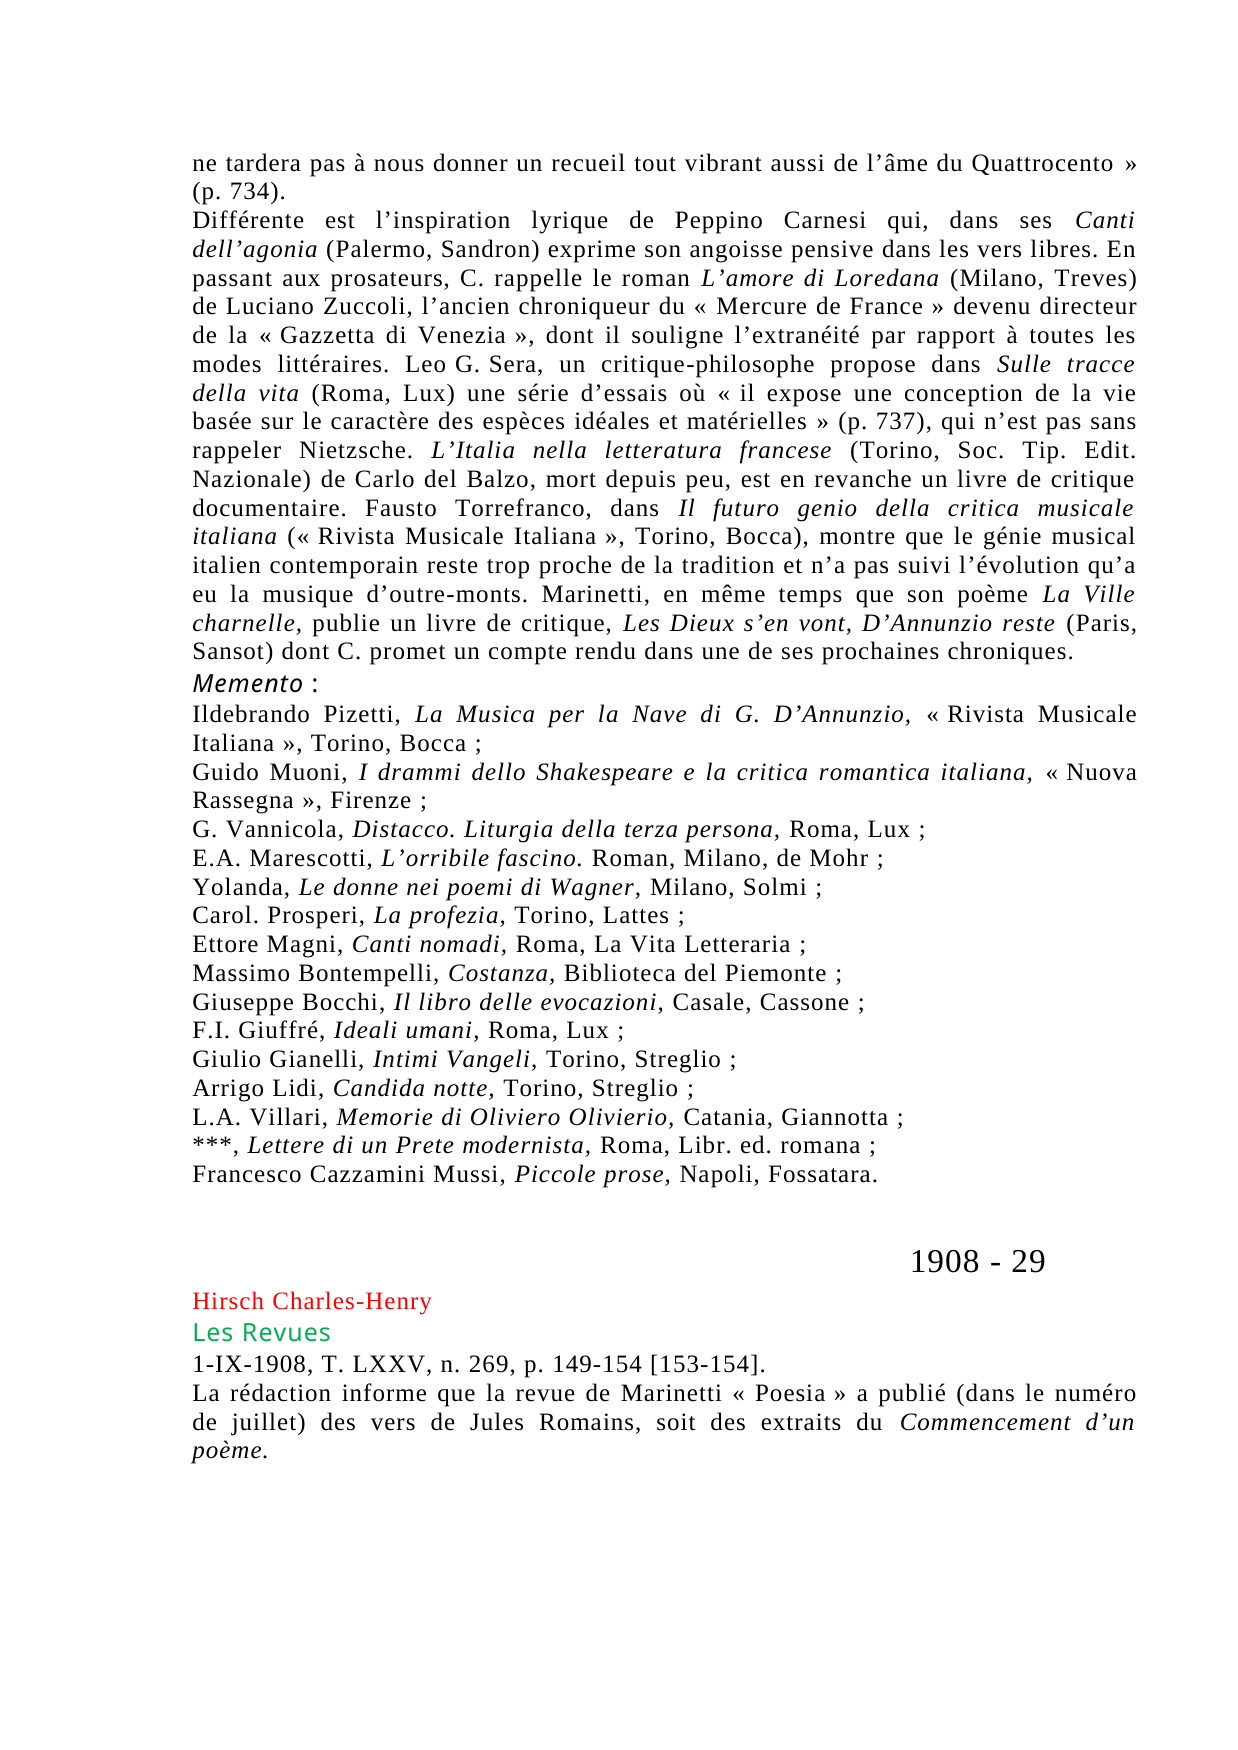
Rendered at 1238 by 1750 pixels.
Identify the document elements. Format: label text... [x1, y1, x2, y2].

text Différente est l’inspiration lyrique de Peppino Carnesi qui, dans ses Canti dell’agonia (Palermo, Sandron) exprime son angoisse pensive dans les vers libres. En passant aux prosateurs, C. rappelle le roman L’amore di Loredana (Milano, Treves) de Luciano Zuccoli, l’ancien chroniqueur du « Mercure de France » devenu directeur de la « Gazzetta di Venezia », dont il souligne l’extranéité par rapport à toutes les modes littéraires. Leo G. Sera, un critique‑philosophe propose dans Sulle tracce della vita (Roma, Lux) une série d’essais où « il expose une conception de la vie basée sur le caractère des espèces idéales et matérielles » (p. 737), qui n’est pas sans rappeler Nietzsche. L’Italia nella letteratura francese (Torino, Soc. Tip. Edit. Nazionale) de Carlo del Balzo, mort depuis peu, est en revanche un livre de critique documentaire. Fausto Torrefranco, dans Il futuro genio della critica musicale italiana (« Rivista Musicale Italiana », Torino, Bocca), montre que le génie musical italien contemporain reste trop proche de la tradition et n’a pas suivi l’évolution qu’a eu la musique d’outre‑monts. Marinetti, en même temps que son poème La Ville charnelle, publie un livre de critique, Les Dieux s’en vont, D’Annunzio reste (Paris, Sansot) dont C. promet un compte rendu dans une de ses prochaines chroniques. [192, 205, 1137, 665]
text La rédaction informe que la revue de Marinetti « Poesia » a publié (dans le numéro de juillet) des vers de Jules Romains, soit des extraits du Commencement d’un poème. [192, 1378, 1137, 1464]
text 1‑IX‑1908, T. LXXV, n. 269, p. 149‑154 [153‑154]. [192, 1349, 1137, 1378]
text Massimo Bontempelli, Costanza, Biblioteca del Piemonte ; [192, 958, 1137, 987]
text Guido Muoni, I drammi dello Shakespeare e la critica romantica italiana, « Nuova Rassegna », Firenze ; [192, 757, 1137, 814]
text ne tardera pas à nous donner un recueil tout vibrant aussi de l’âme du Quattrocento » (p. 734). [192, 148, 1137, 205]
text Yolanda, Le donne nei poemi di Wagner, Milano, Solmi ; [192, 872, 1137, 901]
text L.A. Villari, Memorie di Oliviero Olivierio, Catania, Giannotta ; [192, 1102, 1137, 1131]
text Giulio Gianelli, Intimi Vangeli, Torino, Streglio ; [192, 1044, 1137, 1073]
text Giuseppe Bocchi, Il libro delle evocazioni, Casale, Cassone ; [192, 987, 1137, 1016]
text F.I. Giuffré, Ideali umani, Roma, Lux ; [192, 1016, 1137, 1044]
text Carol. Prosperi, La profezia, Torino, Lattes ; [192, 901, 1137, 929]
text Hirsch Charles‑Henry [192, 1286, 1046, 1315]
subtitle 1908 ‑ 29 [192, 1242, 1046, 1280]
text Ettore Magni, Canti nomadi, Roma, La Vita Letteraria ; [192, 929, 1137, 958]
text Francesco Cazzamini Mussi, Piccole prose, Napoli, Fossatara. [192, 1159, 1137, 1188]
text G. Vannicola, Distacco. Liturgia della terza persona, Roma, Lux ; [192, 814, 1137, 843]
text ***, Lettere di un Prete modernista, Roma, Libr. ed. romana ; [192, 1131, 1137, 1159]
text E.A. Marescotti, L’orribile fascino. Roman, Milano, de Mohr ; [192, 843, 1137, 872]
text Les Revues [192, 1315, 1046, 1349]
text Ildebrando Pizetti, La Musica per la Nave di G. D’Annunzio, « Rivista Musicale Italiana », Torino, Bocca ; [192, 699, 1137, 757]
text Arrigo Lidi, Candida notte, Torino, Streglio ; [192, 1073, 1137, 1102]
text Memento : [192, 665, 1046, 699]
